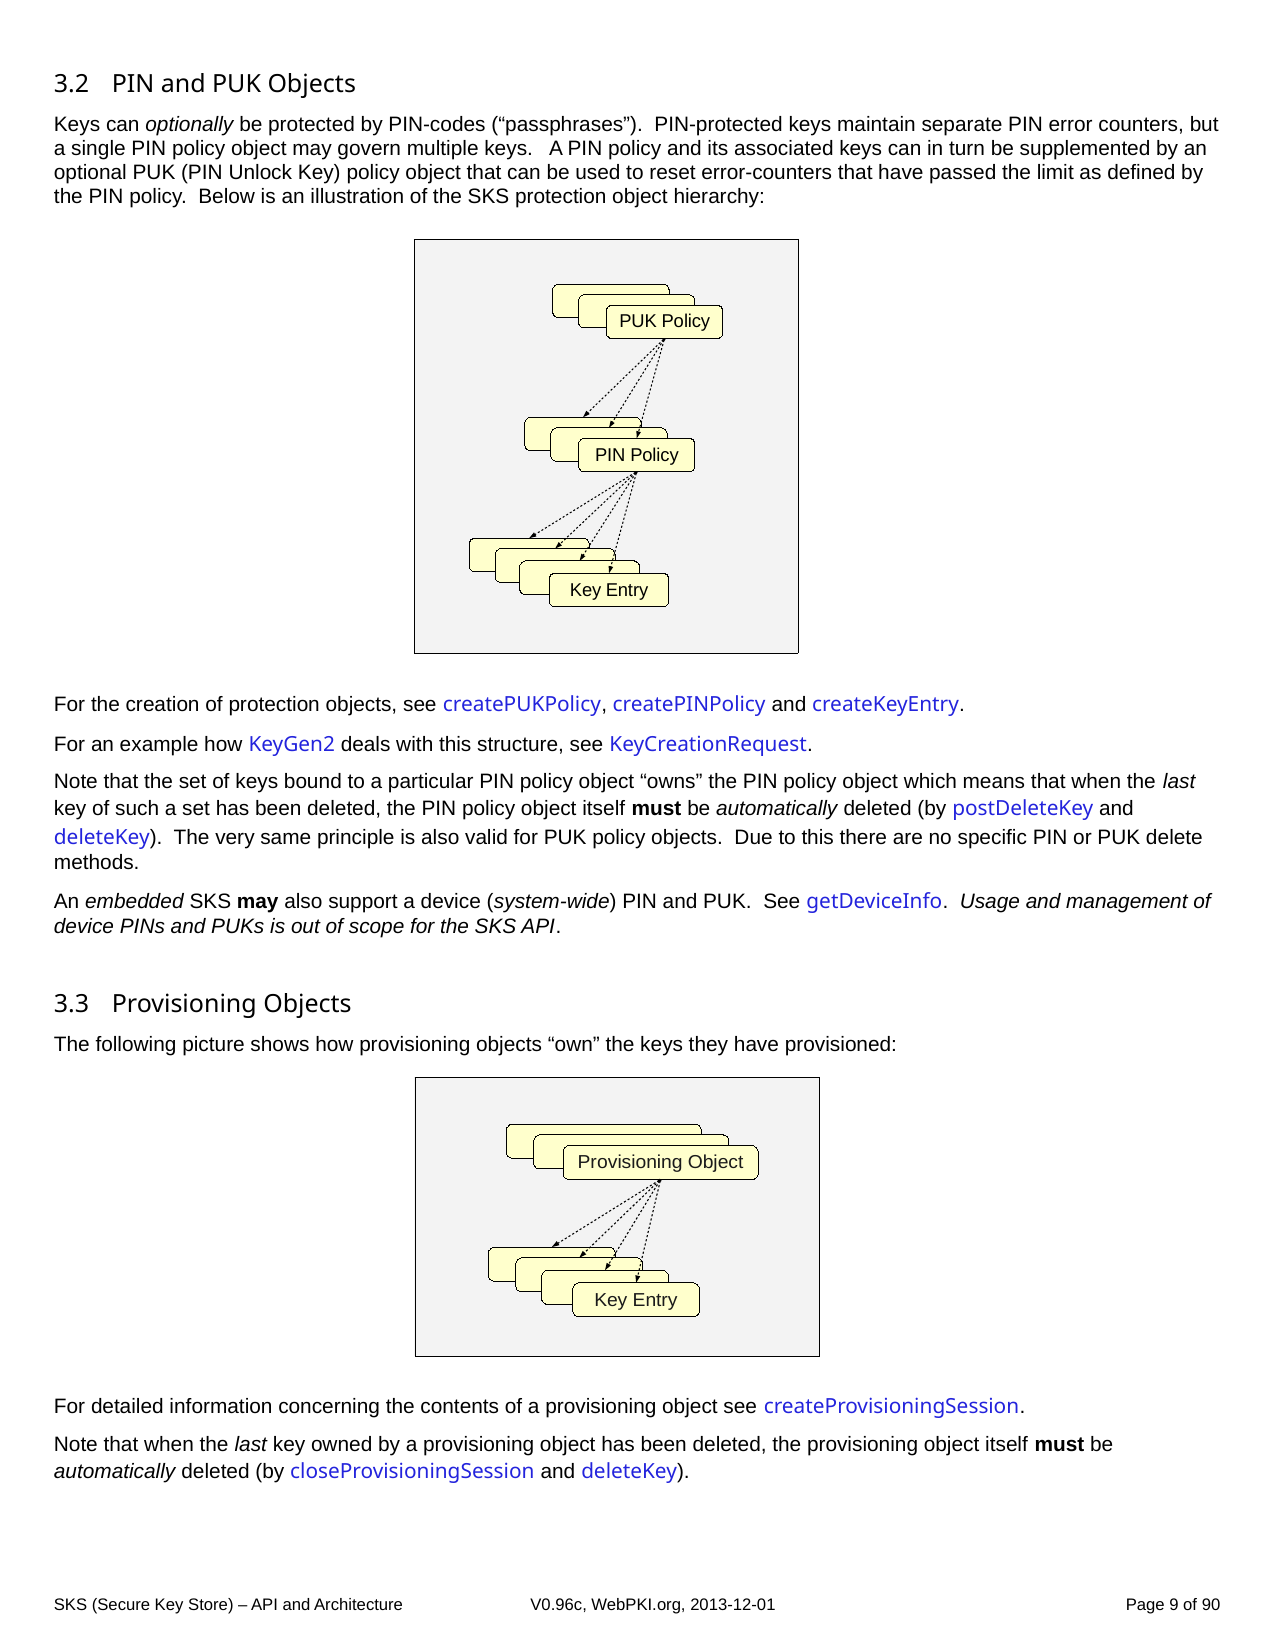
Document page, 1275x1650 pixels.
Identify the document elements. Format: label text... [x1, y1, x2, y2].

text For an example how KeyGen2 deals with this structure, see KeyCreationRequest. [54, 729, 1221, 758]
text An embedded SKS may also support a device (system-wide) PIN and PUK. See getDeviceInfo. Usage and management of device PINs and PUKs is out of scope for the SKS API. [54, 886, 1221, 938]
text For the creation of protection objects, see createPUKPolicy, createPINPolicy and createKeyEntry. [54, 689, 1221, 717]
text For detailed information concerning the contents of a provisioning object see createProvisioningSession. [54, 1392, 1221, 1420]
subtitle PIN and PUK Objects [54, 66, 1221, 100]
subtitle Provisioning Objects [54, 986, 1221, 1020]
text Note that the set of keys bound to a particular PIN policy object “owns” the PIN policy object which means that when the last key of such a set has been deleted, the PIN policy object itself must be automatically deleted (by postDeleteKey and deleteKey). The very same principle is also valid for PUK policy objects. Due to this there are no specific PIN or PUK delete methods. [54, 769, 1221, 874]
text Note that when the last key owned by a provisioning object has been deleted, the provisioning object itself must be automatically deleted (by closeProvisioningSession and deleteKey). [54, 1432, 1221, 1484]
text Keys can optionally be protected by PIN-codes (“passphrases”). PIN-protected keys maintain separate PIN error counters, but a single PIN policy object may govern multiple keys. A PIN policy and its associated keys can in turn be supplemented by an optional PUK (PIN Unlock Key) policy object that can be used to reset error-counters that have passed the limit as defined by the PIN policy. Below is an illustration of the SKS protection object hierarchy: [54, 112, 1221, 208]
text The following picture shows how provisioning objects “own” the keys they have provisioned: [54, 1032, 1221, 1056]
